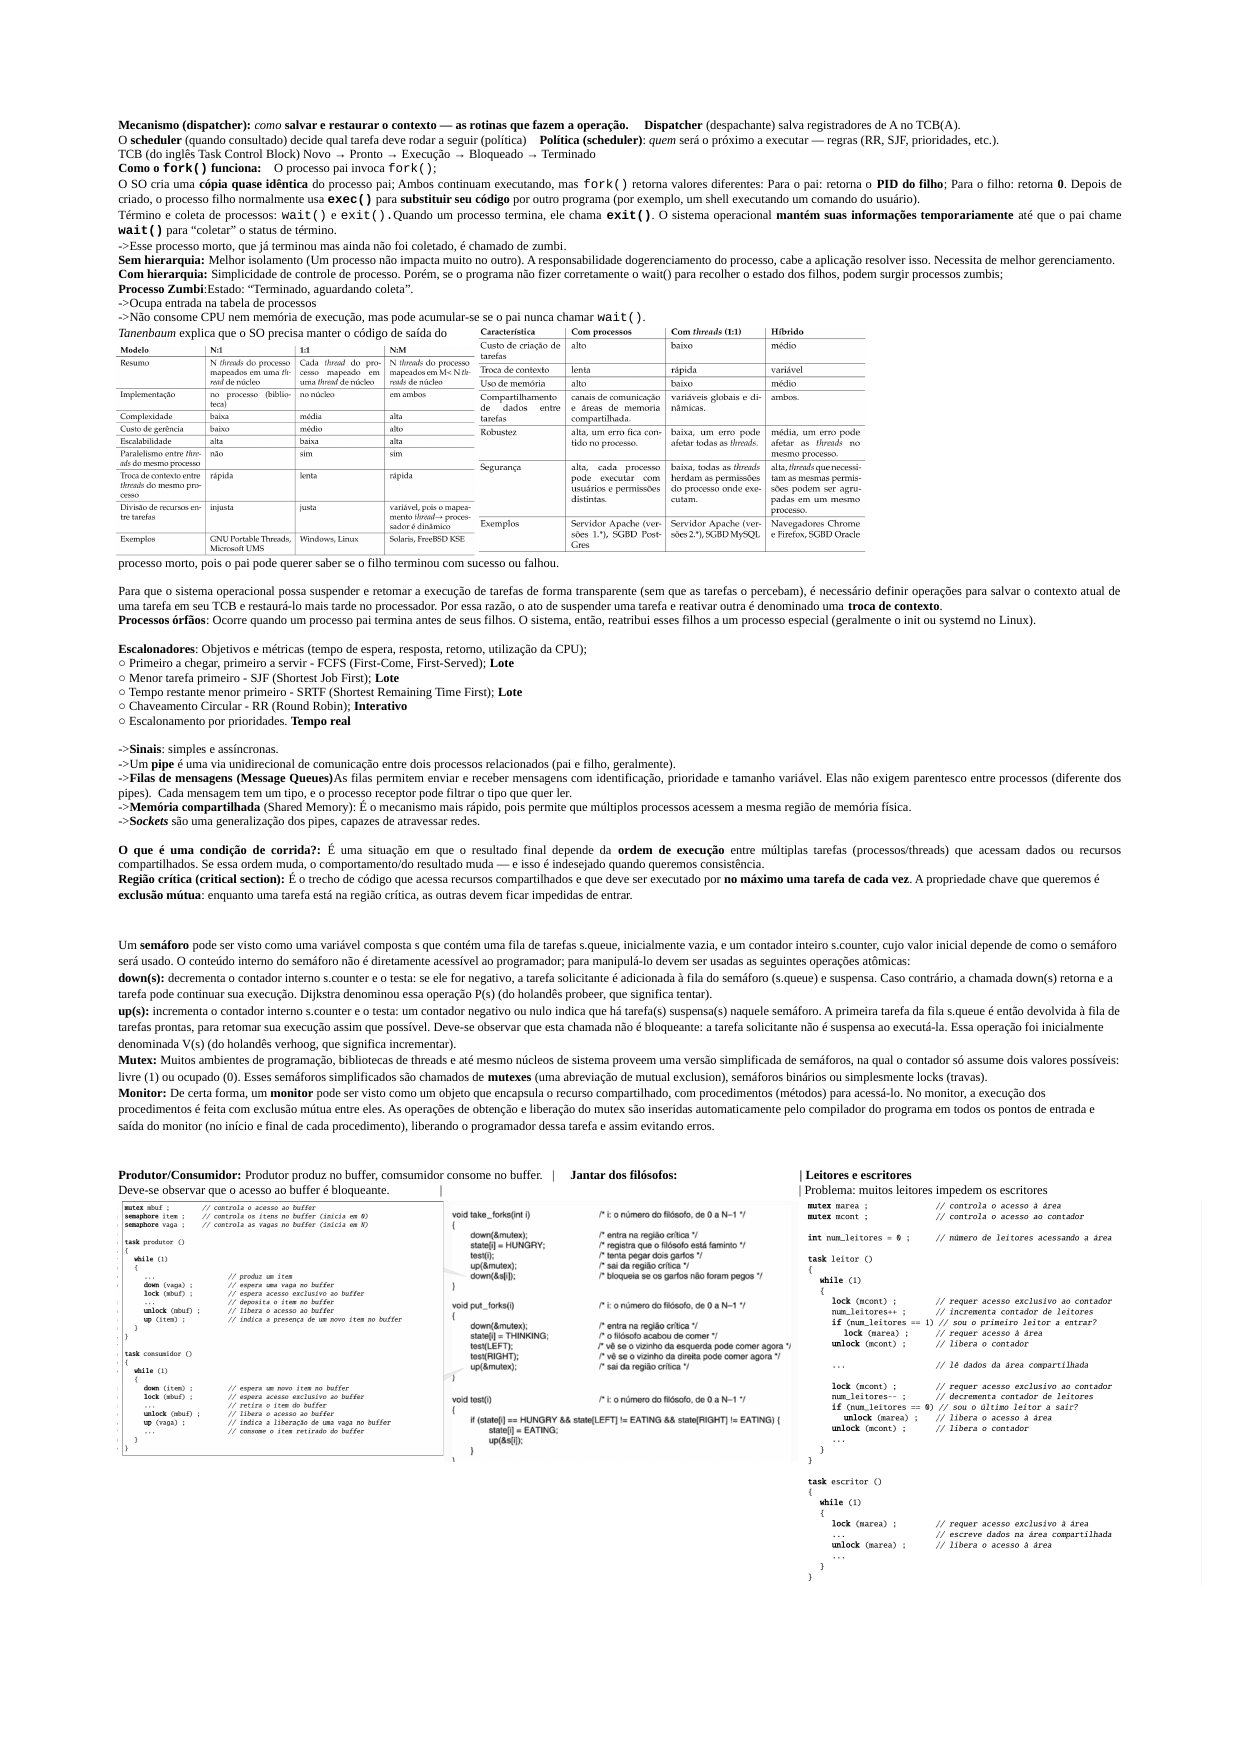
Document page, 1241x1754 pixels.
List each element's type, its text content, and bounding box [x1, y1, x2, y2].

text Como o fork() funciona: O processo pai invoca fork(); [118, 161, 1122, 177]
text ○​ Menor tarefa primeiro - SJF (Shortest Job First); Lote [118, 670, 1122, 685]
text Escalonadores: Objetivos e métricas (tempo de espera, resposta, retorno, utilização da CPU); [118, 642, 1122, 656]
text Região crítica (critical section): É o trecho de código que acessa recursos compartilhados e que deve ser executado por no máximo uma tarefa de cada vez. A propriedade chave que queremos é exclusão mútua: enquanto uma tarefa está na região crítica, as outras devem ficar impedidas de entrar. [118, 872, 1122, 902]
text TCB (do inglês Task Control Block) Novo → Pronto → Execução → Bloqueado → Terminado [118, 147, 1122, 161]
text Mecanismo (dispatcher): como salvar e restaurar o contexto — as rotinas que fazem a operação. Dispatcher (despachante) salva registradores de A no TCB(A). [118, 118, 1122, 132]
text Um semáforo pode ser visto como uma variável composta s que contém uma fila de tarefas s.queue, inicialmente vazia, e um contador inteiro s.counter, cujo valor inicial depende de como o semáforo será usado. O conteúdo interno do semáforo não é diretamente acessível ao programador; para manipulá-lo devem ser usadas as seguintes operações atômicas: [118, 938, 1122, 968]
text ○​ Tempo restante menor primeiro - SRTF (Shortest Remaining Time First); Lote [118, 685, 1122, 699]
text ->Esse processo morto, que já terminou mas ainda não foi coletado, é chamado de zumbi. [118, 238, 1122, 253]
text ->Filas de mensagens (Message Queues)As filas permitem enviar e receber mensagens com identificação, prioridade e tamanho variável. Elas não exigem parentesco entre processos (diferente dos pipes). Cada mensagem tem um tipo, e o processo receptor pode filtrar o tipo que quer ler. [118, 771, 1122, 800]
text ->Um pipe é uma via unidirecional de comunicação entre dois processos relacionados (pai e filho, geralmente). [118, 757, 1122, 771]
text O que é uma condição de corrida?: É uma situação em que o resultado final depende da ordem de execução entre múltiplas tarefas (processos/threads) que acessam dados ou recursos compartilhados. Se essa ordem muda, o comportamento/do resultado muda — e isso é indesejado quando queremos consistência. [118, 843, 1122, 872]
text Com hierarquia: Simplicidade de controle de processo. Porém, se o programa não fizer corretamente o wait() para recolher o estado dos filhos, podem surgir processos zumbis; [118, 267, 1122, 281]
text Término e coleta de processos: wait() e exit().Quando um processo termina, ele chama exit(). O sistema operacional mantém suas informações temporariamente até que o pai chame wait() para “coletar” o status de término. [118, 207, 1122, 238]
text Tanenbaum explica que o SO precisa manter o código de saída do processo morto, pois o pai pode querer saber se o filho terminou com sucesso ou falhou. [118, 326, 1122, 570]
text ○​ Primeiro a chegar, primeiro a servir - FCFS (First-Come, First-Served); Lote [118, 656, 1122, 670]
text up(s): incrementa o contador interno s.counter e o testa: um contador negativo ou nulo indica que há tarefa(s) suspensa(s) naquele semáforo. A primeira tarefa da fila s.queue é então devolvida à fila de tarefas prontas, para retomar sua execução assim que possível. Deve-se observar que esta chamada não é bloqueante: a tarefa solicitante não é suspensa ao executá-la. Essa operação foi inicialmente denominada V(s) (do holandês verhoog, que significa incrementar). [118, 1003, 1122, 1051]
picture [117, 1201, 798, 1462]
text Sem hierarquia: Melhor isolamento (Um processo não impacta muito no outro). A responsabilidade dogerenciamento do processo, cabe a aplicação resolver isso. Necessita de melhor gerenciamento. [118, 253, 1122, 267]
text down(s): decrementa o contador interno s.counter e o testa: se ele for negativo, a tarefa solicitante é adicionada à fila do semáforo (s.queue) e suspensa. Caso contrário, a chamada down(s) retorna e a tarefa pode continuar sua execução. Dijkstra denominou essa operação P(s) (do holandês probeer, que significa tentar). [118, 971, 1122, 1001]
picture [116, 346, 476, 556]
text Produtor/Consumidor: Produtor produz no buffer, comsumidor consome no buffer. | Jantar dos filósofos: | Leitores e escritores [118, 1168, 1122, 1182]
text Deve-se observar que o acesso ao buffer é bloqueante. | | Problema: muitos leitores impedem os escritores [118, 1182, 1122, 1476]
text Processo Zumbi:Estado: “Terminado, aguardando coleta”. [118, 281, 1122, 296]
text Processos órfãos: Ocorre quando um processo pai termina antes de seus filhos. O sistema, então, reatribui esses filhos a um processo especial (geralmente o init ou systemd no Linux). [118, 613, 1122, 627]
text Monitor: De certa forma, um monitor pode ser visto como um objeto que encapsula o recurso compartilhado, com procedimentos (métodos) para acessá-lo. No monitor, a execução dos procedimentos é feita com exclusão mútua entre eles. As operações de obtenção e liberação do mutex são inseridas automaticamente pelo compilador do programa em todos os pontos de entrada e saída do monitor (no início e final de cada procedimento), liberando o programador dessa tarefa e assim evitando erros. [118, 1086, 1122, 1133]
text ○​ Escalonamento por prioridades. Tempo real [118, 713, 1122, 728]
text Para que o sistema operacional possa suspender e retomar a execução de tarefas de forma transparente (sem que as tarefas o percebam), é necessário definir operações para salvar o contexto atual de uma tarefa em seu TCB e restaurá-lo mais tarde no processador. Por essa razão, o ato de suspender uma tarefa e reativar outra é denominado uma troca de contexto. [118, 584, 1122, 613]
picture [807, 1200, 1202, 1585]
picture [478, 328, 867, 553]
text O scheduler (quando consultado) decide qual tarefa deve rodar a seguir (política) Política (scheduler): quem será o próximo a executar — regras (RR, SJF, prioridades, etc.). [118, 132, 1122, 147]
text ->Ocupa entrada na tabela de processos [118, 296, 1122, 310]
text ­Mutex: Muitos ambientes de programação, bibliotecas de threads e até mesmo núcleos de sistema proveem uma versão simplificada de semáforos, na qual o contador só assume dois valores possíveis: livre (1) ou ocupado (0). Esses semáforos simplificados são chamados de mutexes (uma abreviação de mutual exclusion), semáforos binários ou simplesmente locks (travas). [118, 1053, 1122, 1084]
text ○​ Chaveamento Circular - RR (Round Robin); Interativo [118, 699, 1122, 713]
text ->Memória compartilhada (Shared Memory): É o mecanismo mais rápido, pois permite que múltiplos processos acessem a mesma região de memória física. [118, 800, 1122, 814]
text ->Sinais: simples e assíncronas. [118, 742, 1122, 757]
text ->Sockets são uma generalização dos pipes, capazes de atravessar redes. [118, 814, 1122, 828]
text O SO cria uma cópia quase idêntica do processo pai; Ambos continuam executando, mas fork() retorna valores diferentes: Para o pai: retorna o PID do filho; Para o filho: retorna 0. Depois de criado, o processo filho normalmente usa exec() para substituir seu código por outro programa (por exemplo, um shell executando um comando do usuário). [118, 177, 1122, 207]
text ->Não consome CPU nem memória de execução, mas pode acumular-se se o pai nunca chamar wait(). [118, 310, 1122, 326]
